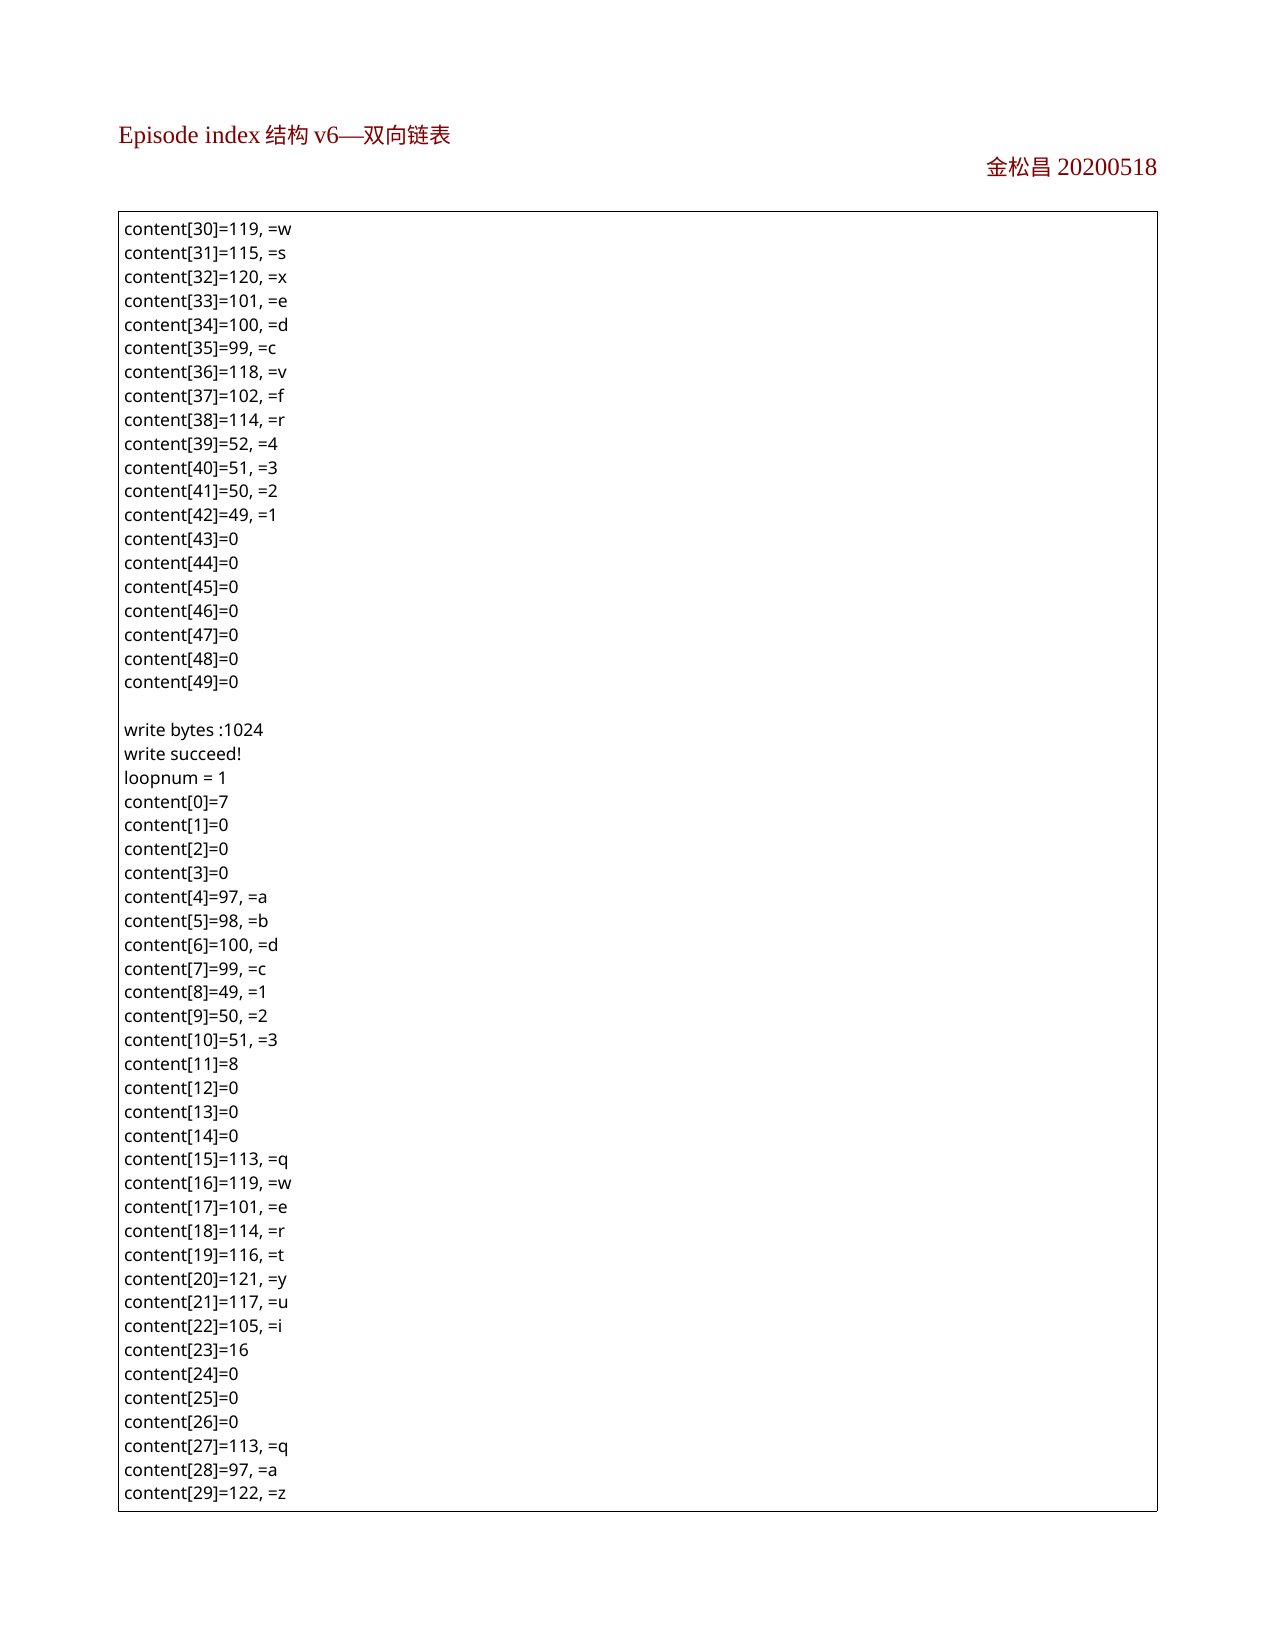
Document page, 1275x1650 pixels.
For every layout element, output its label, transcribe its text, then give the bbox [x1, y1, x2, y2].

table_header content[30]=119, =w content[31]=115, =s content[32]=120, =x content[33]=101, =e content[34]=100, =d content[35]=99, =c content[36]=118, =v content[37]=102, =f content[38]=114, =r content[39]=52, =4 content[40]=51, =3 content[41]=50, =2 content[42]=49, =1 content[43]=0 content[44]=0 content[45]=0 content[46]=0 content[47]=0 content[48]=0 content[49]=0 write bytes :1024 write succeed! loopnum = 1 content[0]=7 content[1]=0 content[2]=0 content[3]=0 content[4]=97, =a content[5]=98, =b content[6]=100, =d content[7]=99, =c content[8]=49, =1 content[9]=50, =2 content[10]=51, =3 content[11]=8 content[12]=0 content[13]=0 content[14]=0 content[15]=113, =q content[16]=119, =w content[17]=101, =e content[18]=114, =r content[19]=116, =t content[20]=121, =y content[21]=117, =u content[22]=105, =i content[23]=16 content[24]=0 content[25]=0 content[26]=0 content[27]=113, =q content[28]=97, =a content[29]=122, =z [119, 212, 1157, 1511]
